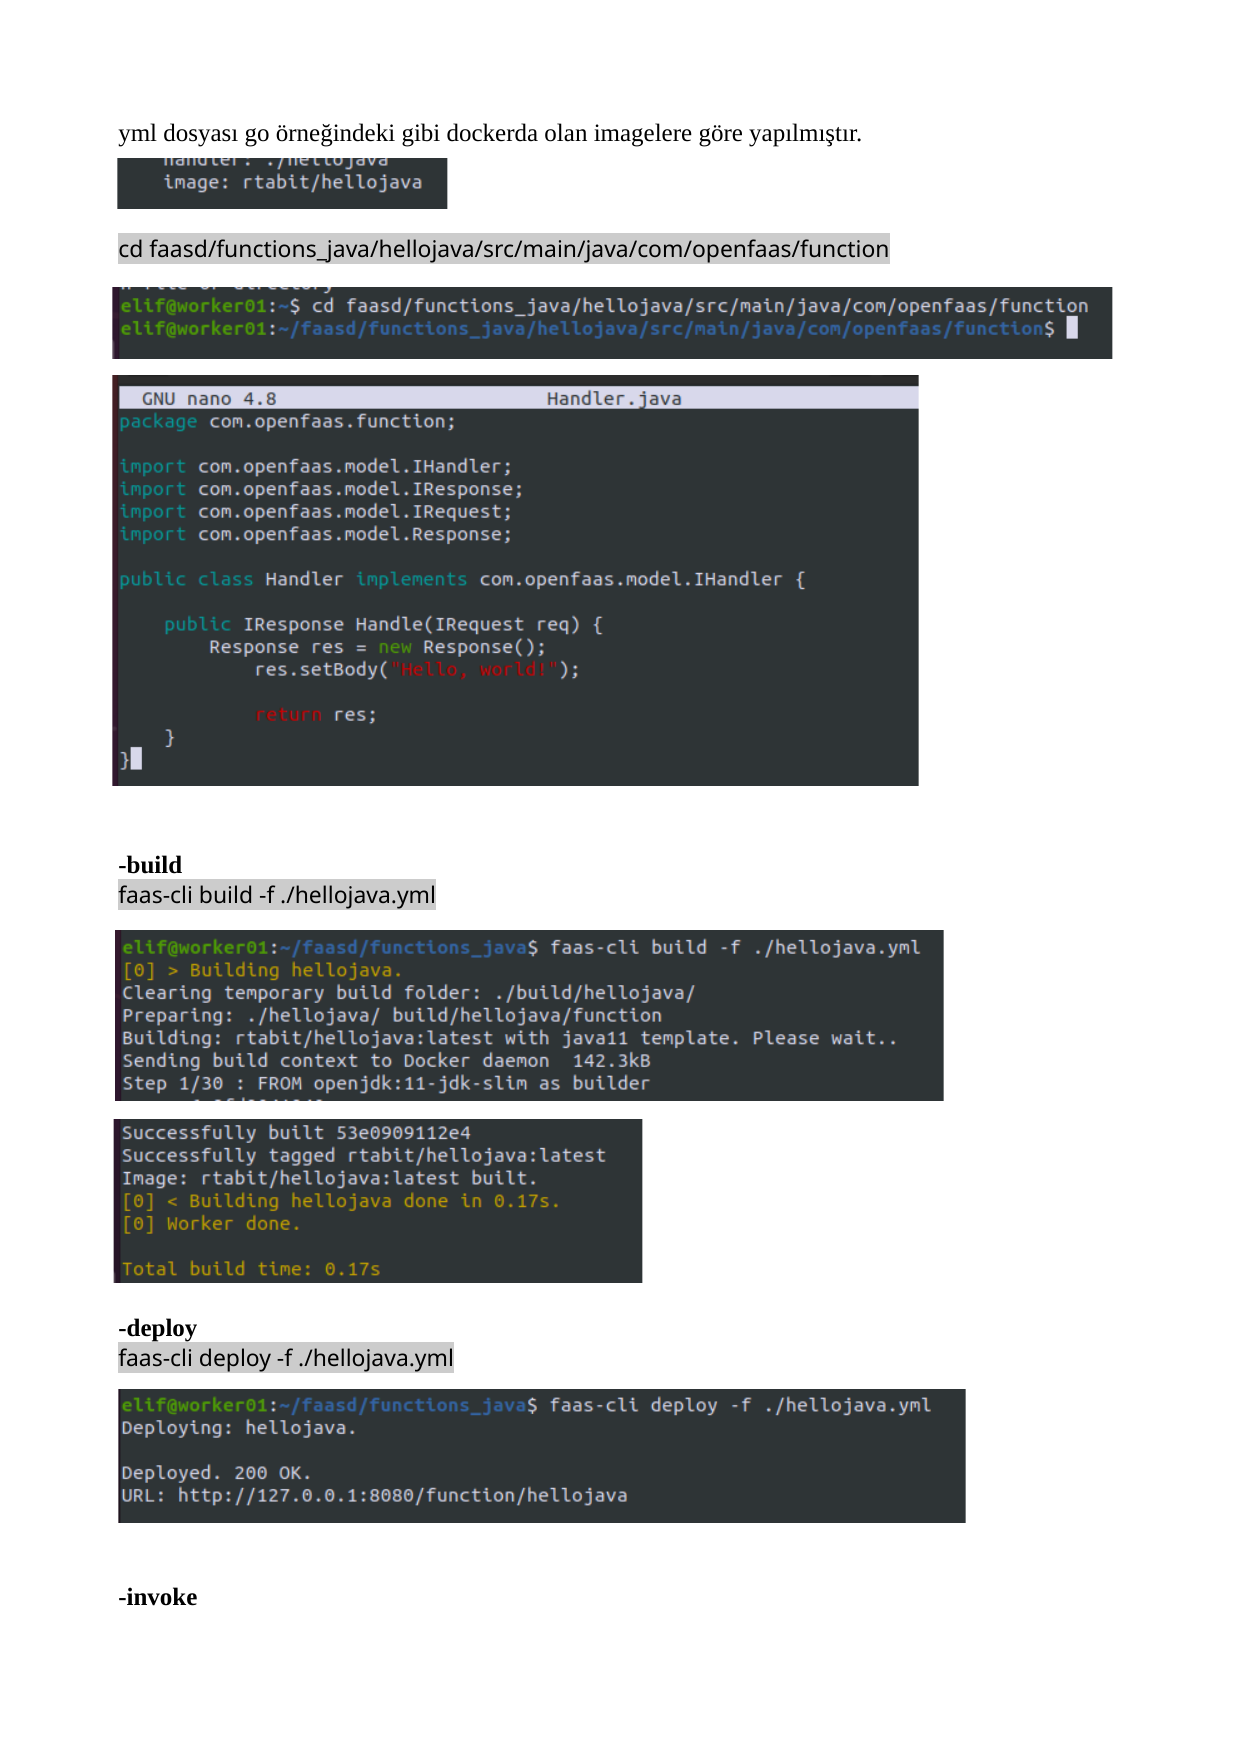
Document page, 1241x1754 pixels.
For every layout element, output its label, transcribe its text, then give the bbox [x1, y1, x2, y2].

picture [112, 375, 919, 786]
text -deploy [118, 1313, 1122, 1342]
picture [112, 287, 1113, 359]
picture [118, 1389, 966, 1523]
text -build [118, 850, 1122, 879]
picture [115, 930, 944, 1101]
text faas-cli deploy -f ./hellojava.yml [118, 1342, 1122, 1373]
text cd faasd/functions_java/hellojava/src/main/java/com/openfaas/function [118, 233, 1122, 264]
picture [113, 1119, 643, 1283]
picture [117, 158, 448, 209]
text -invoke [118, 1582, 1122, 1610]
text yml dosyası go örneğindeki gibi dockerda olan imagelere göre yapılmıştır. [118, 118, 1122, 147]
text faas-cli build -f ./hellojava.yml [118, 879, 1122, 910]
